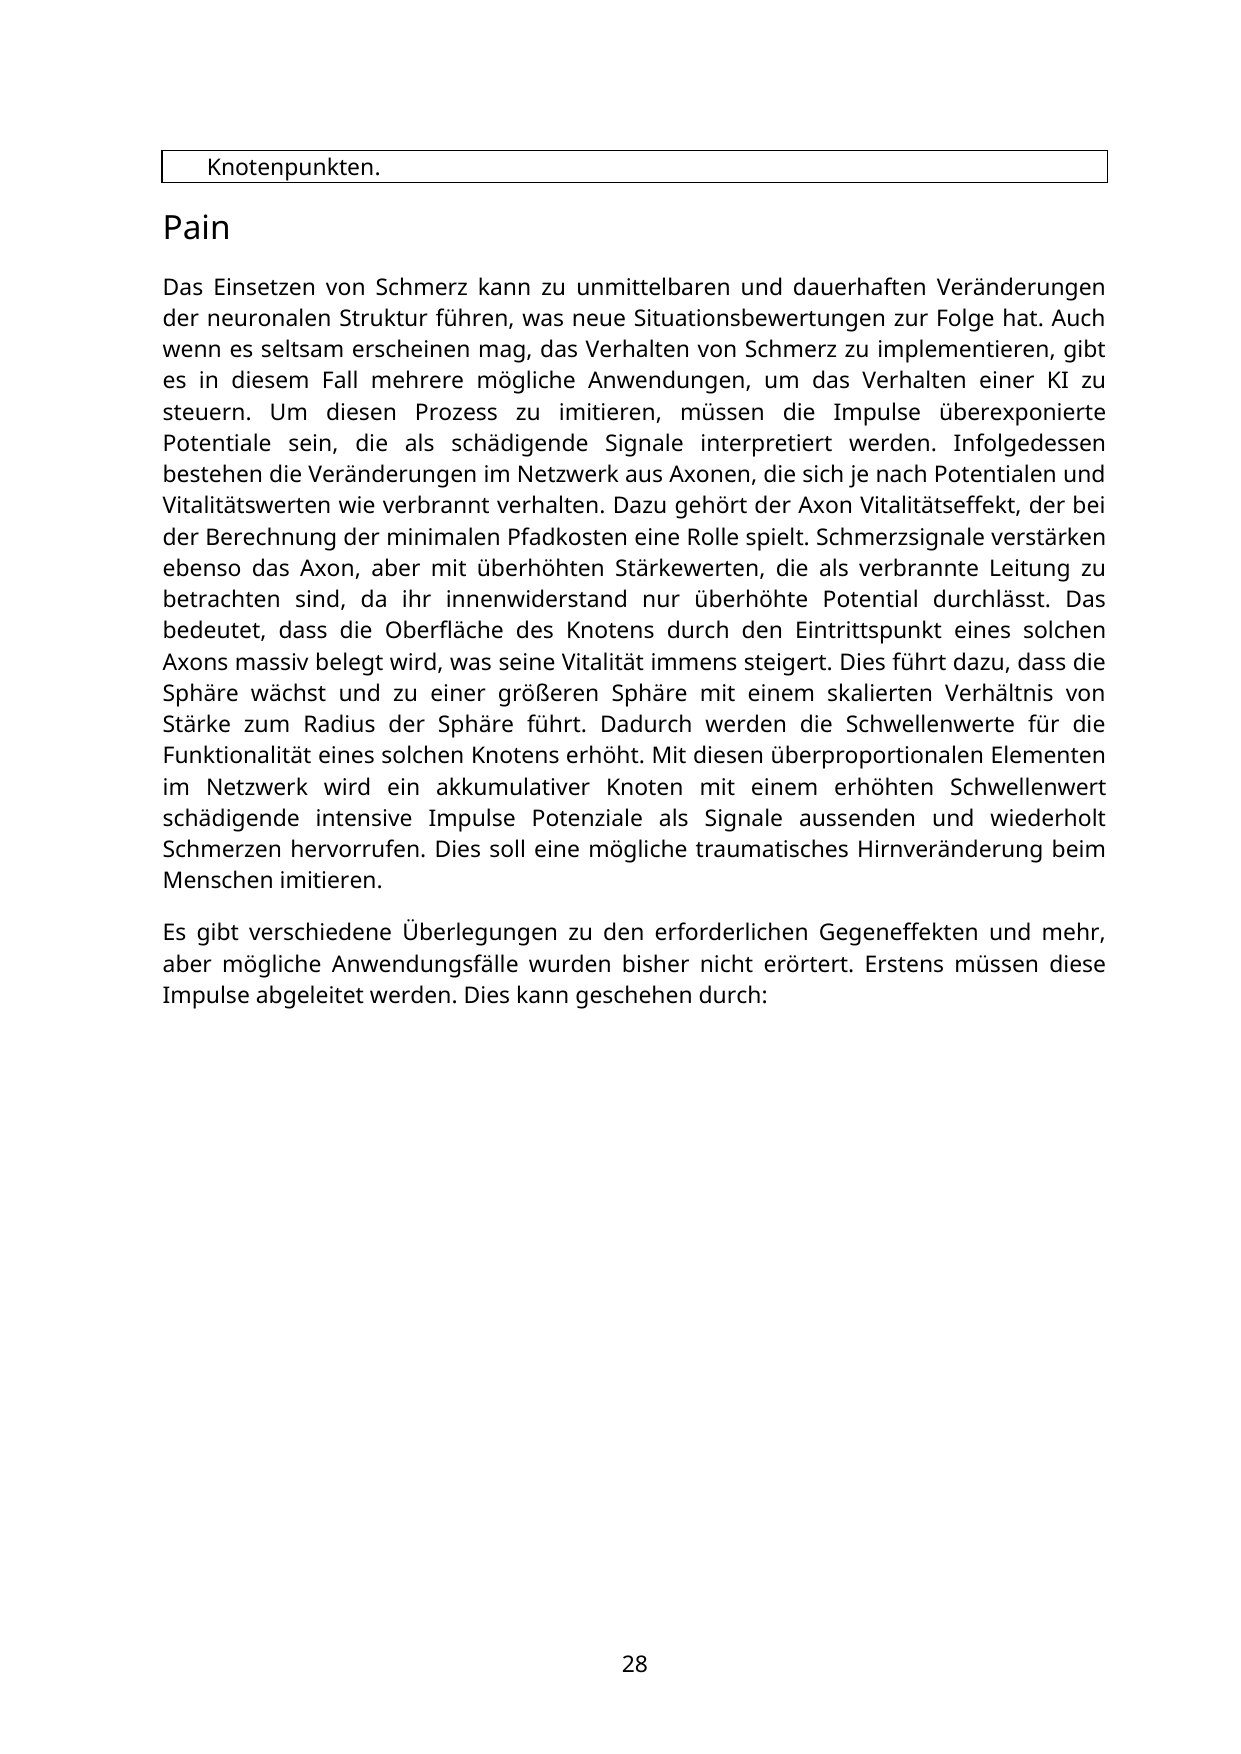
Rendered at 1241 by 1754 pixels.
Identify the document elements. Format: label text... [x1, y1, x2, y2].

text Es gibt verschiedene Überlegungen zu den erforderlichen Gegeneffekten und mehr, aber mögliche Anwendungsfälle wurden bisher nicht erörtert. Erstens müssen diese Impulse abgeleitet werden. Dies kann geschehen durch: [162, 916, 1107, 1010]
list Knotenpunkten. [163, 151, 1107, 182]
subtitle Pain [162, 204, 1090, 249]
text Das Einsetzen von Schmerz kann zu unmittelbaren und dauerhaften Veränderungen der neuronalen Struktur führen, was neue Situationsbewertungen zur Folge hat. Auch wenn es seltsam erscheinen mag, das Verhalten von Schmerz zu implementieren, gibt es in diesem Fall mehrere mögliche Anwendungen, um das Verhalten einer KI zu steuern. Um diesen Prozess zu imitieren, müssen die Impulse überexponierte Potentiale sein, die als schädigende Signale interpretiert werden. Infolgedessen bestehen die Veränderungen im Netzwerk aus Axonen, die sich je nach Potentialen und Vitalitätswerten wie verbrannt verhalten. Dazu gehört der Axon Vitalitätseffekt, der bei der Berechnung der minimalen Pfadkosten eine Rolle spielt. Schmerzsignale verstärken ebenso das Axon, aber mit überhöhten Stärkewerten, die als verbrannte Leitung zu betrachten sind, da ihr innenwiderstand nur überhöhte Potential durchlässt. Das bedeutet, dass die Oberfläche des Knotens durch den Eintrittspunkt eines solchen Axons massiv belegt wird, was seine Vitalität immens steigert. Dies führt dazu, dass die Sphäre wächst und zu einer größeren Sphäre mit einem skalierten Verhältnis von Stärke zum Radius der Sphäre führt. Dadurch werden die Schwellenwerte für die Funktionalität eines solchen Knotens erhöht. Mit diesen überproportionalen Elementen im Netzwerk wird ein akkumulativer Knoten mit einem erhöhten Schwellenwert schädigende intensive Impulse Potenziale als Signale aussenden und wiederholt Schmerzen hervorrufen. Dies soll eine mögliche traumatisches Hirnveränderung beim Menschen imitieren. [162, 270, 1107, 895]
